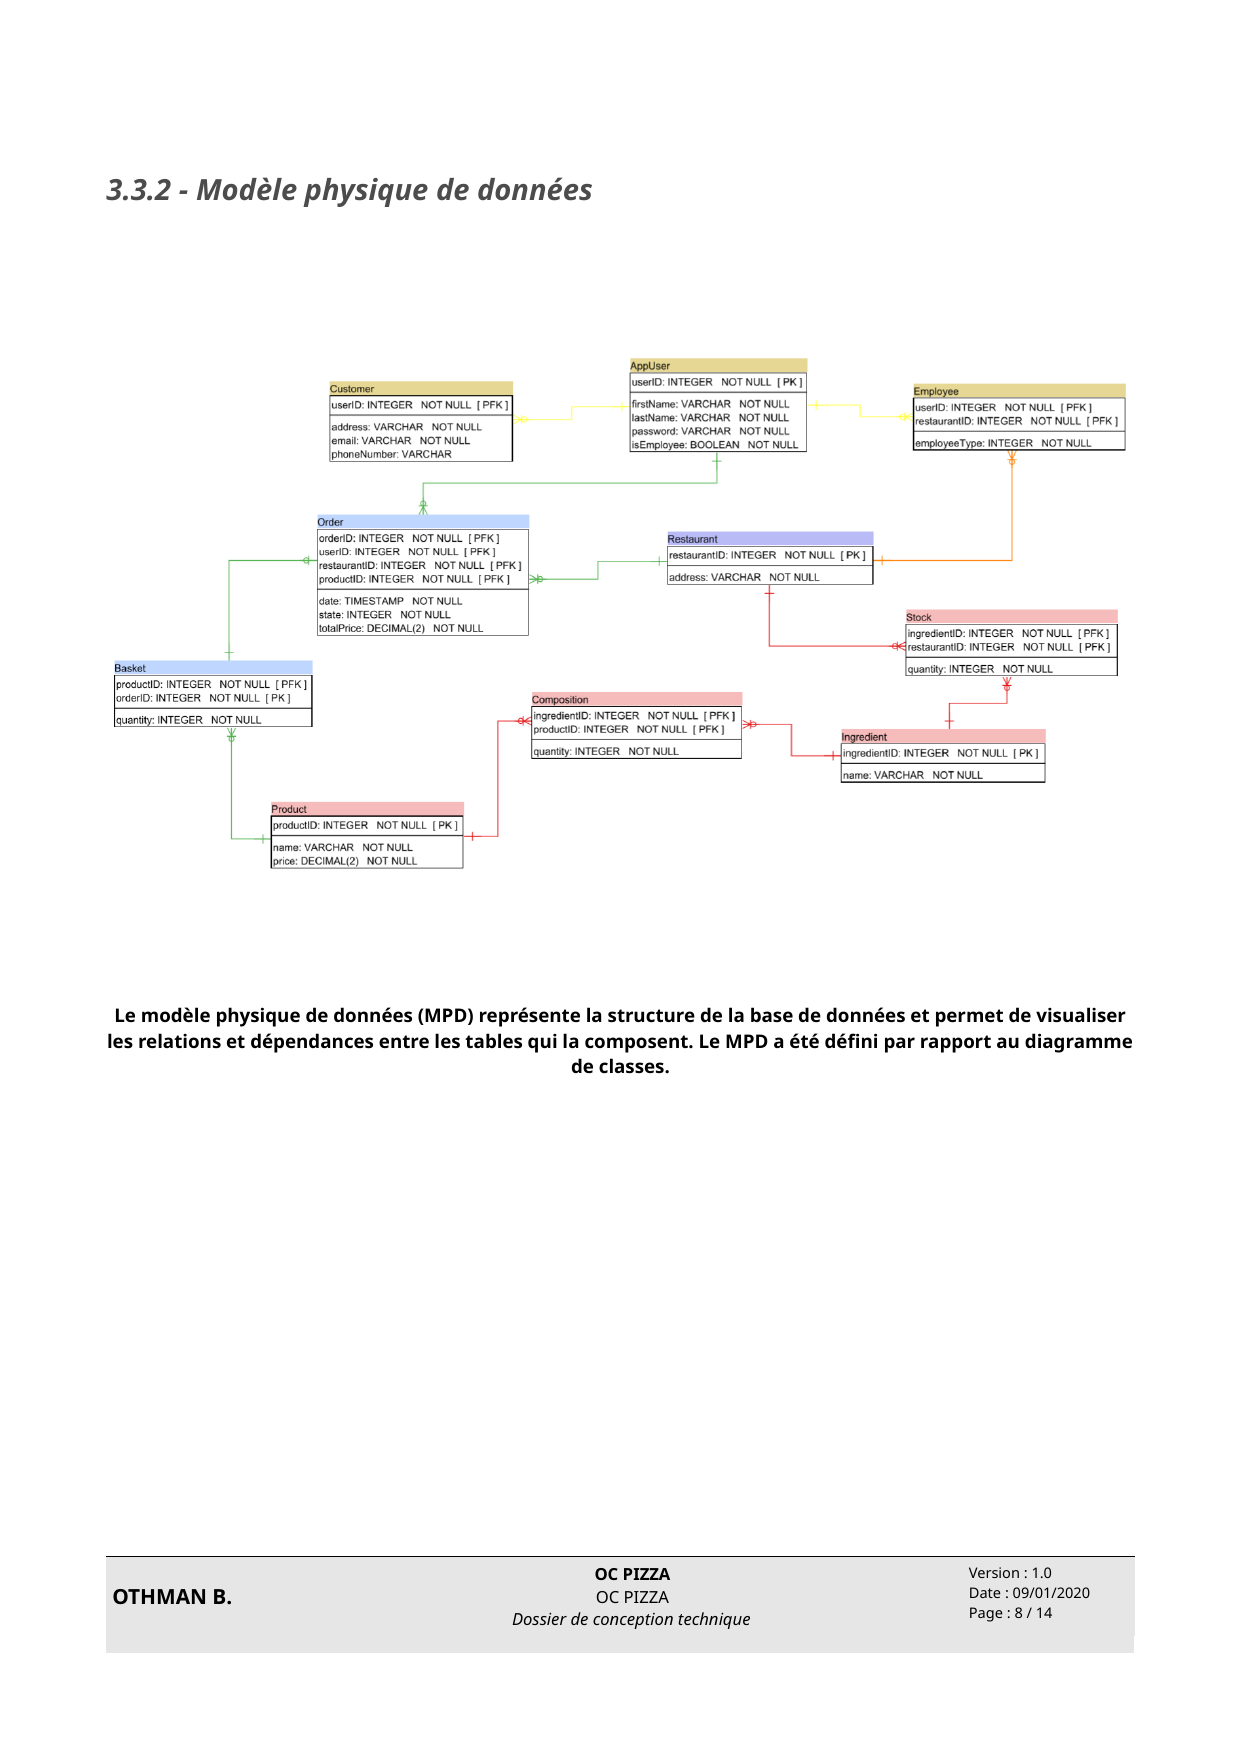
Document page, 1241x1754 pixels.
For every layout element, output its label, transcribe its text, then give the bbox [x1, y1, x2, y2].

subtitle Modèle physique de données [106, 169, 1134, 209]
picture [106, 347, 1134, 877]
text Le modèle physique de données (MPD) représente la structure de la base de données et permet de visualiser les relations et dépendances entre les tables qui la composent. Le MPD a été défini par rapport au diagramme de classes. [106, 1002, 1134, 1079]
